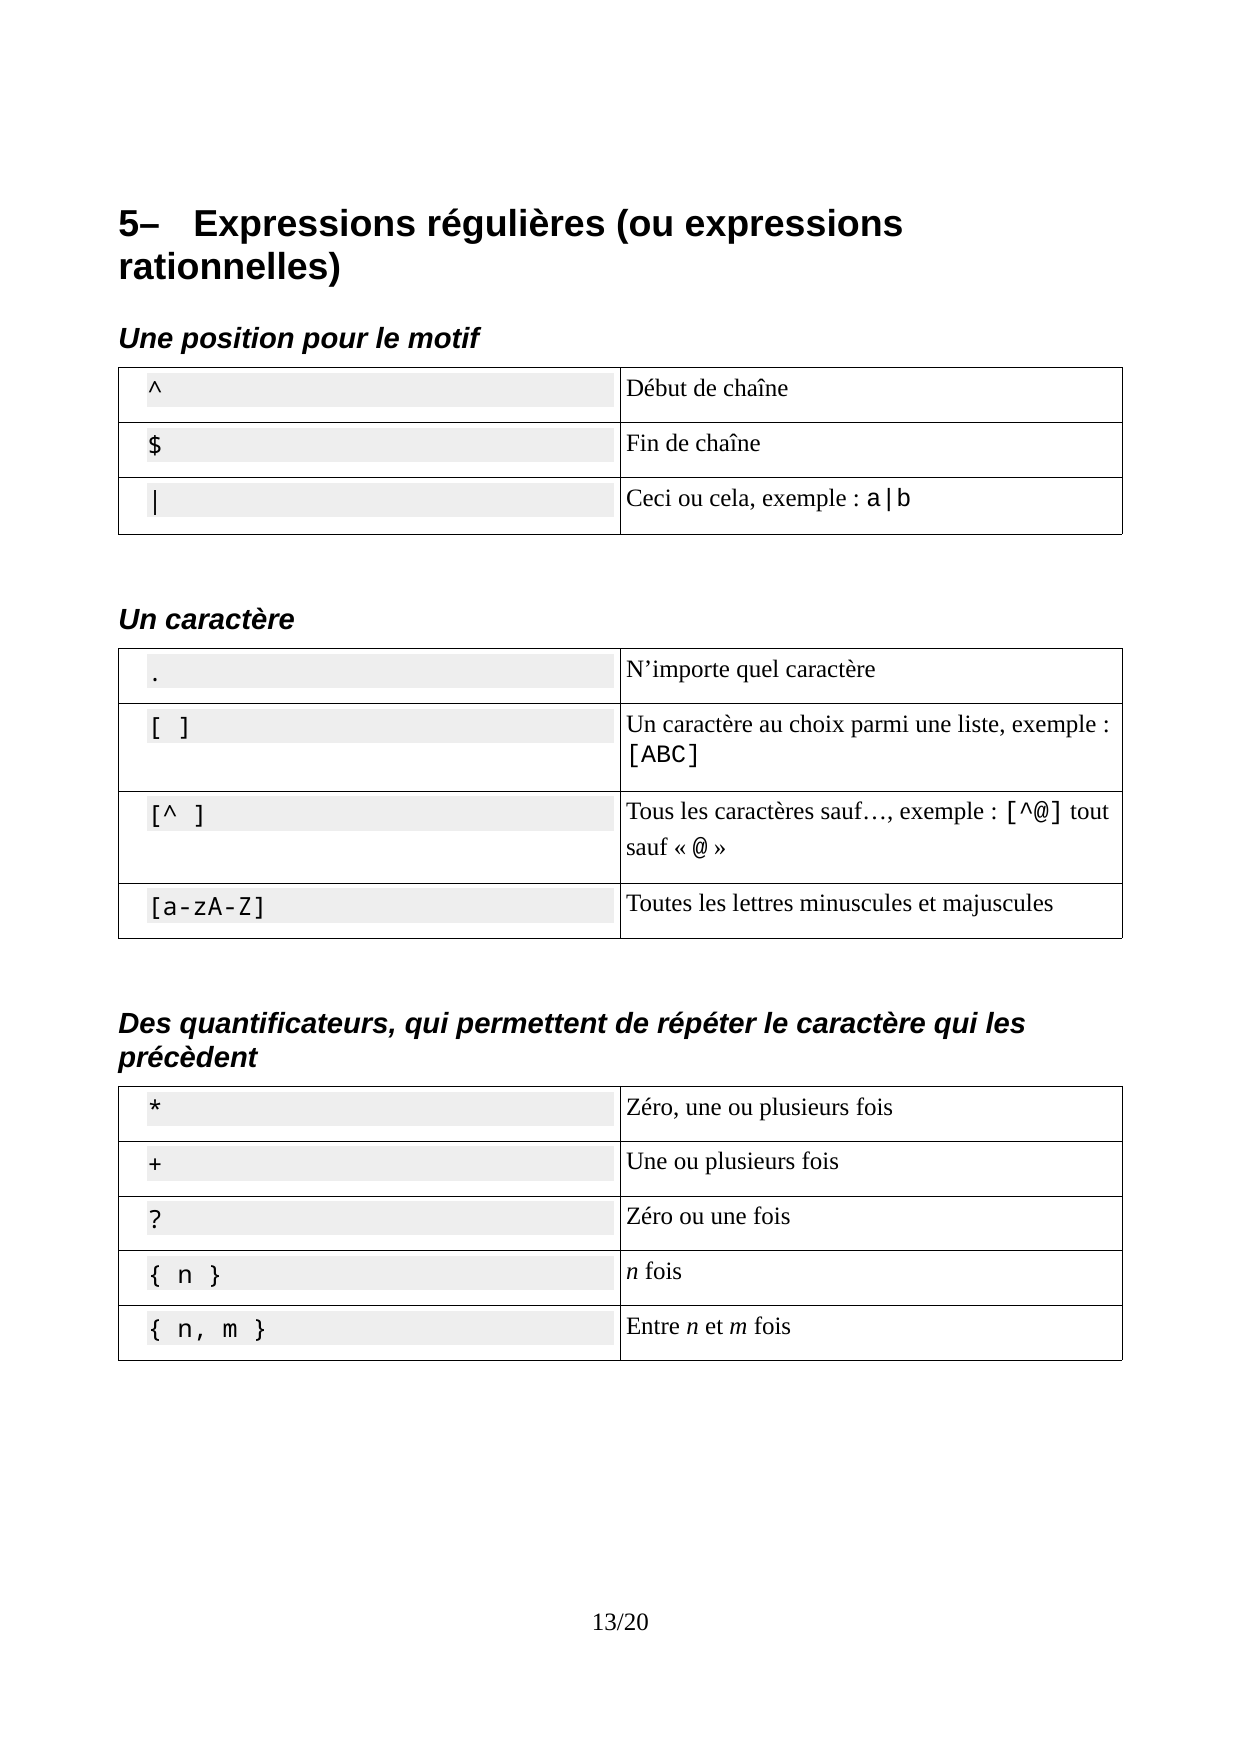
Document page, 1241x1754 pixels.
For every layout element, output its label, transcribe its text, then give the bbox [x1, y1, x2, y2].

table_cell Ceci ou cela, exemple : a|b [621, 478, 1122, 534]
subtitle Un caractère [118, 602, 1122, 636]
table_cell n fois [621, 1251, 1122, 1305]
table_cell Fin de chaîne [621, 423, 1122, 477]
table_cell ? [119, 1197, 620, 1250]
subtitle Expressions régulières (ou expressions rationnelles) [118, 201, 1122, 288]
table_header . [119, 649, 620, 703]
table_header ^ [119, 368, 620, 422]
table_header * [119, 1087, 620, 1141]
table_cell { n, m } [119, 1306, 620, 1360]
subtitle Des quantificateurs, qui permettent de répéter le caractère qui les précèdent [118, 1006, 1122, 1073]
table_cell [ ] [119, 704, 620, 791]
table_header Zéro, une ou plusieurs fois [621, 1087, 1122, 1141]
table_cell Toutes les lettres minuscules et majuscules [621, 884, 1122, 938]
table_cell Zéro ou une fois [621, 1197, 1122, 1250]
table_cell [a-zA-Z] [119, 884, 620, 938]
table_header N’importe quel caractère [621, 649, 1122, 703]
table_cell [^ ] [119, 792, 620, 883]
table_cell $ [119, 423, 620, 477]
table_cell Tous les caractères sauf…, exemple : [^@] tout sauf « @ » [621, 792, 1122, 883]
table_header Début de chaîne [621, 368, 1122, 422]
table_cell Un caractère au choix parmi une liste, exemple : [ABC] [621, 704, 1122, 791]
table_cell Entre n et m fois [621, 1306, 1122, 1360]
table_cell | [119, 478, 620, 534]
table_cell { n } [119, 1251, 620, 1305]
subtitle Une position pour le motif [118, 321, 1122, 354]
table_cell + [119, 1142, 620, 1196]
table_cell Une ou plusieurs fois [621, 1142, 1122, 1196]
